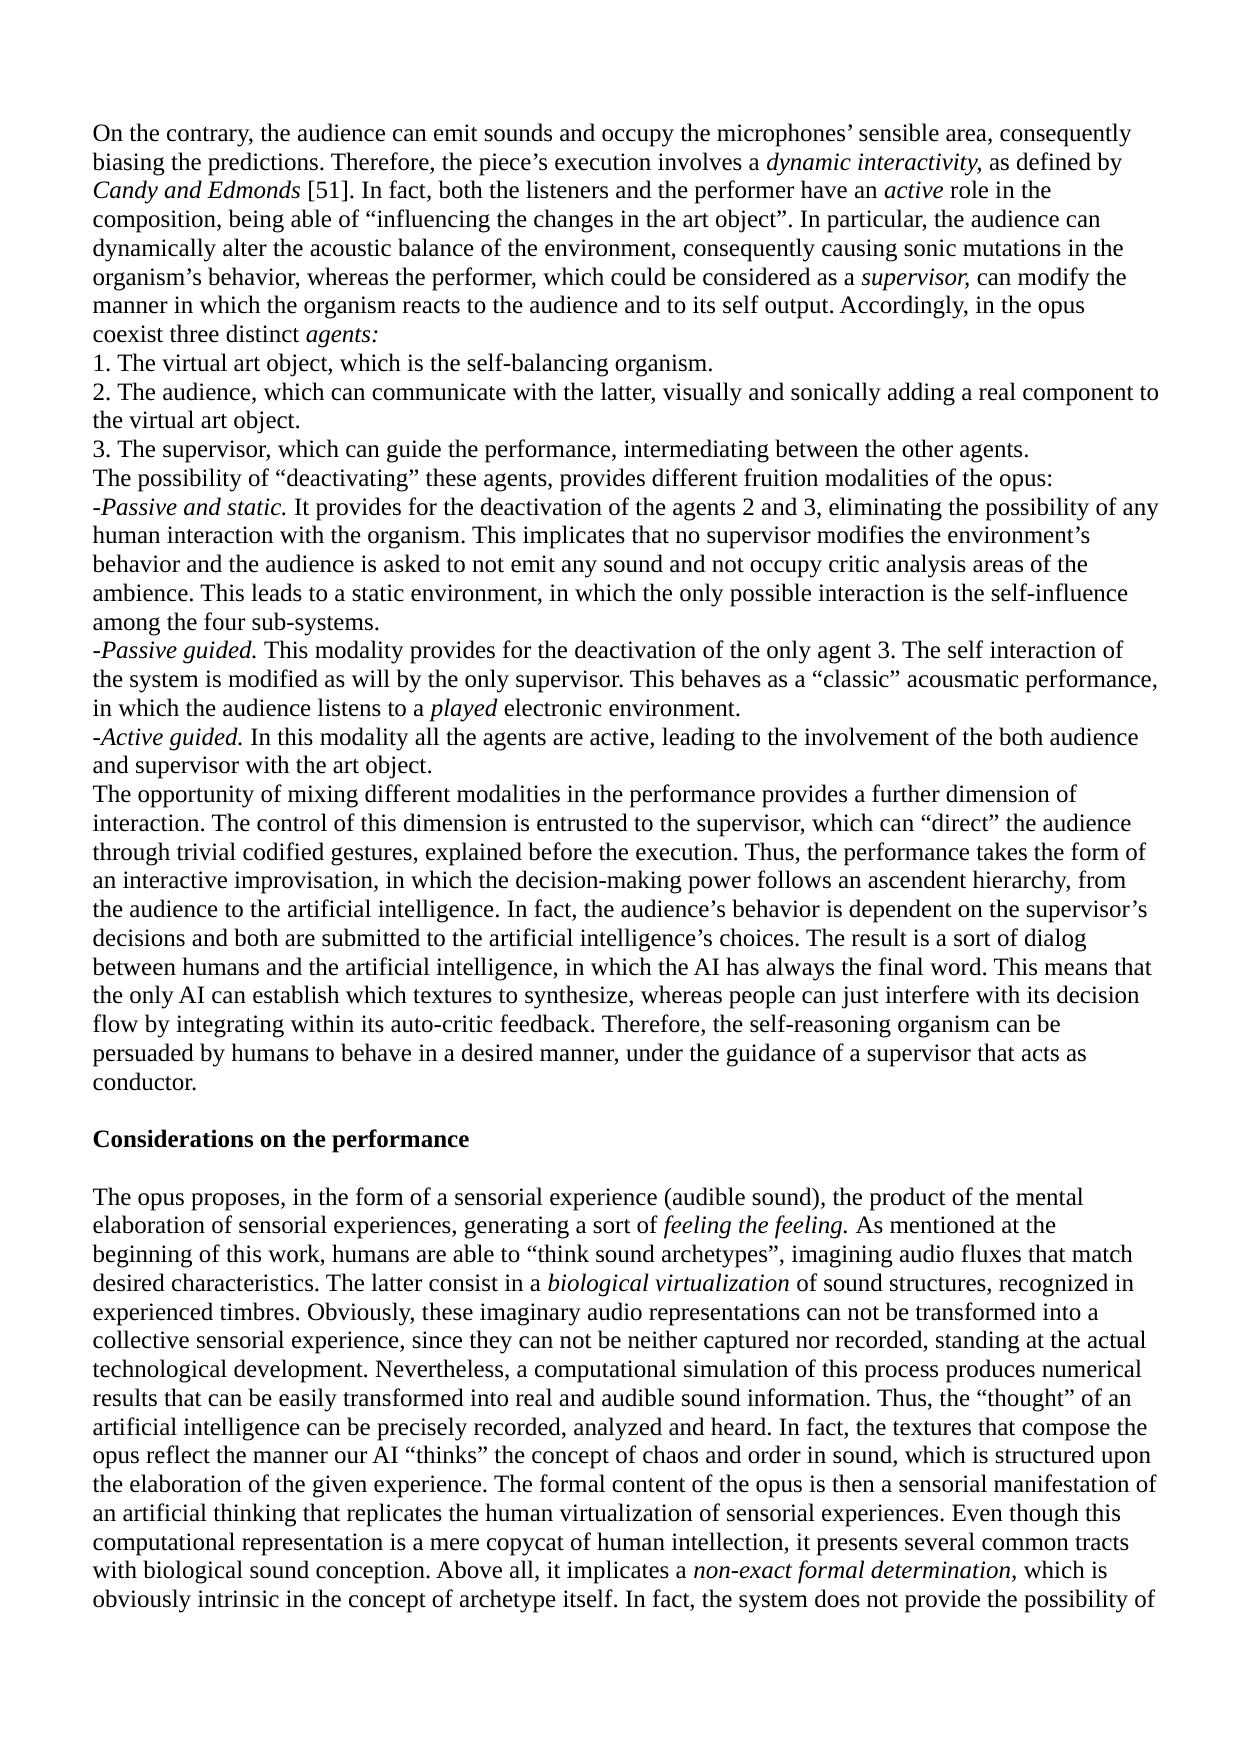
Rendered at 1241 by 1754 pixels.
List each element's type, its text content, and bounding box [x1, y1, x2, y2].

text The opus proposes, in the form of a sensorial experience (audible sound), the product of the mental elaboration of sensorial experiences, generating a sort of feeling the feeling. As mentioned at the beginning of this work, humans are able to “think sound archetypes”, imagining audio fluxes that match desired characteristics. The latter consist in a biological virtualization of sound structures, recognized in experienced timbres. Obviously, these imaginary audio representations can not be transformed into a collective sensorial experience, since they can not be neither captured nor recorded, standing at the actual technological development. Nevertheless, a computational simulation of this process produces numerical results that can be easily transformed into real and audible sound information. Thus, the “thought” of an artificial intelligence can be precisely recorded, analyzed and heard. In fact, the textures that compose the opus reflect the manner our AI “thinks” the concept of chaos and order in sound, which is structured upon the elaboration of the given experience. The formal content of the opus is then a sensorial manifestation of an artificial thinking that replicates the human virtualization of sensorial experiences. Even though this computational representation is a mere copycat of human intellection, it presents several common tracts with biological sound conception. Above all, it implicates a non-exact formal determination, which is obviously intrinsic in the concept of archetype itself. In fact, the system does not provide the possibility of [92, 1182, 1160, 1613]
text -Passive and static. It provides for the deactivation of the agents 2 and 3, eliminating the possibility of any human interaction with the organism. This implicates that no supervisor modifies the environment’s behavior and the audience is asked to not emit any sound and not occupy critic analysis areas of the ambience. This leads to a static environment, in which the only possible interaction is the self-influence among the four sub-systems. [92, 492, 1160, 636]
text On the contrary, the audience can emit sounds and occupy the microphones’ sensible area, consequently biasing the predictions. Therefore, the piece’s execution involves a dynamic interactivity, as defined by Candy and Edmonds [51]. In fact, both the listeners and the performer have an active role in the composition, being able of “influencing the changes in the art object”. In particular, the audience can dynamically alter the acoustic balance of the environment, consequently causing sonic mutations in the organism’s behavior, whereas the performer, which could be considered as a supervisor, can modify the manner in which the organism reacts to the audience and to its self output. Accordingly, in the opus coexist three distinct agents: [92, 118, 1160, 348]
text 1. The virtual art object, which is the self-balancing organism. [92, 348, 1160, 377]
text 2. The audience, which can communicate with the latter, visually and sonically adding a real component to the virtual art object. [92, 377, 1160, 434]
text -Passive guided. This modality provides for the deactivation of the only agent 3. The self interaction of the system is modified as will by the only supervisor. This behaves as a “classic” acousmatic performance, in which the audience listens to a played electronic environment. [92, 636, 1160, 722]
text The opportunity of mixing different modalities in the performance provides a further dimension of interaction. The control of this dimension is entrusted to the supervisor, which can “direct” the audience through trivial codified gestures, explained before the execution. Thus, the performance takes the form of an interactive improvisation, in which the decision-making power follows an ascendent hierarchy, from the audience to the artificial intelligence. In fact, the audience’s behavior is dependent on the supervisor’s decisions and both are submitted to the artificial intelligence’s choices. The result is a sort of dialog between humans and the artificial intelligence, in which the AI has always the final word. This means that the only AI can establish which textures to synthesize, whereas people can just interfere with its decision flow by integrating within its auto-critic feedback. Therefore, the self-reasoning organism can be persuaded by humans to behave in a desired manner, under the guidance of a supervisor that acts as conductor. [92, 779, 1160, 1096]
text Considerations on the performance [92, 1124, 1160, 1153]
text -Active guided. In this modality all the agents are active, leading to the involvement of the both audience and supervisor with the art object. [92, 722, 1160, 779]
text The possibility of “deactivating” these agents, provides different fruition modalities of the opus: [92, 463, 1160, 492]
text 3. The supervisor, which can guide the performance, intermediating between the other agents. [92, 434, 1160, 463]
